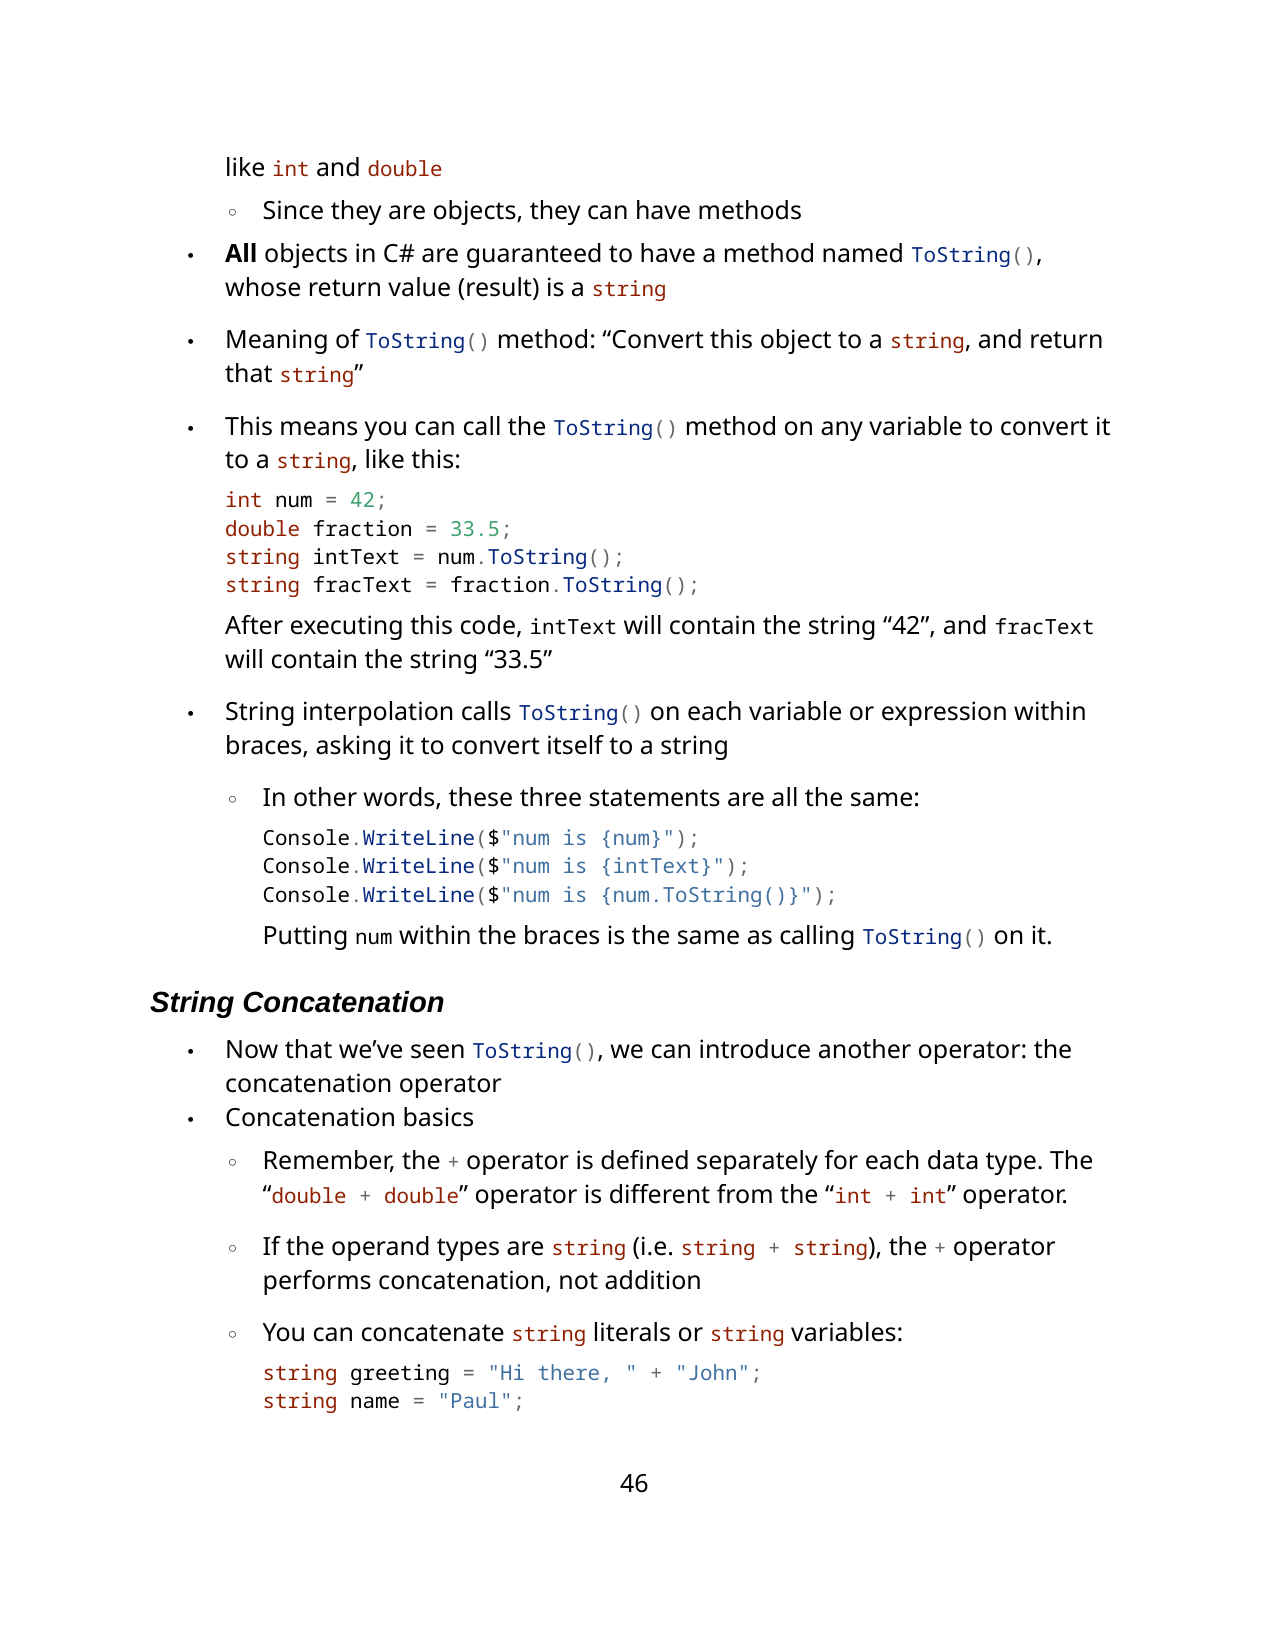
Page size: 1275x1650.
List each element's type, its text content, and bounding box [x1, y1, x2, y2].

list string fracText = fraction.ToString(); [187, 571, 1125, 599]
list Concatenation basics [187, 1099, 1125, 1133]
list Putting num within the braces is the same as calling ToString() on it. [225, 917, 1125, 951]
list Console.WriteLine($"num is {num.ToString()}"); [225, 880, 1125, 908]
list string name = "Paul"; [225, 1386, 1125, 1414]
list You can concatenate string literals or string variables: [225, 1314, 1125, 1349]
list If the operand types are string (i.e. string + string), the + operator performs concatenation, not addition [225, 1228, 1125, 1297]
list int num = 42; [187, 485, 1125, 514]
list This means you can call the ToString() method on any variable to convert it to a string, like this: [187, 408, 1125, 476]
list All objects in C# are guaranteed to have a method named ToString(), whose return value (result) is a string [187, 236, 1125, 304]
list like int and double [187, 150, 1125, 184]
list Remember, the + operator is defined separately for each data type. The “double + double” operator is different from the “int + int” operator. [225, 1142, 1125, 1211]
list string greeting = "Hi there, " + "John"; [225, 1358, 1125, 1386]
list Console.WriteLine($"num is {intText}"); [225, 851, 1125, 880]
list String interpolation calls ToString() on each variable or expression within braces, asking it to convert itself to a string [187, 694, 1125, 762]
list double fraction = 33.5; [187, 514, 1125, 542]
list In other words, these three statements are all the same: [225, 780, 1125, 814]
list After executing this code, intText will contain the string “42”, and fracText will contain the string “33.5” [187, 608, 1125, 676]
list Now that we’ve seen ToString(), we can introduce another operator: the concatenation operator [187, 1031, 1125, 1099]
subtitle String Concatenation [150, 985, 1125, 1019]
list Meaning of ToString() method: “Convert this object to a string, and return that string” [187, 322, 1125, 390]
list Console.WriteLine($"num is {num}"); [225, 823, 1125, 851]
list string intText = num.ToString(); [187, 542, 1125, 571]
list Since they are objects, they can have methods [225, 193, 1125, 227]
